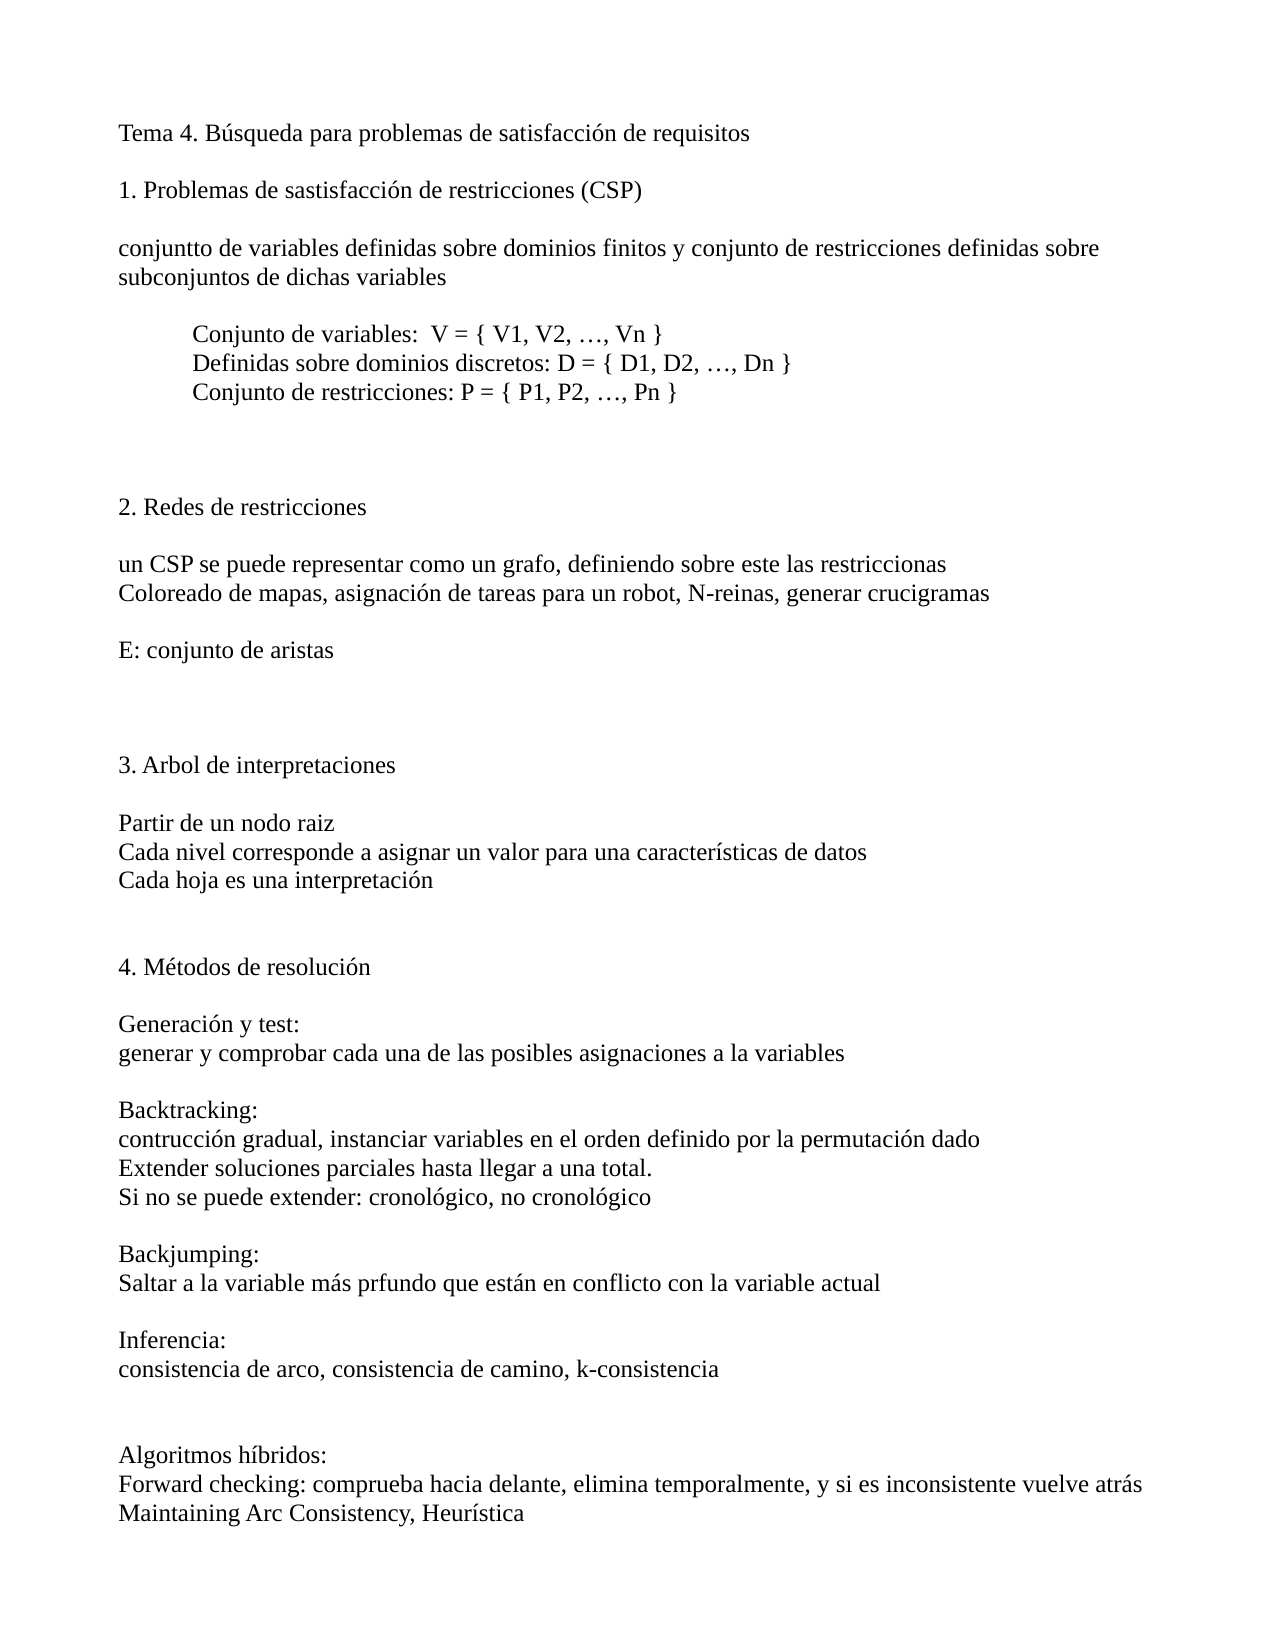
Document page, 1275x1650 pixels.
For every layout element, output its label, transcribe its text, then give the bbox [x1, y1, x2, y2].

text Coloreado de mapas, asignación de tareas para un robot, N-reinas, generar crucigramas [118, 578, 1157, 607]
text Cada hoja es una interpretación [118, 866, 1157, 894]
text generar y comprobar cada una de las posibles asignaciones a la variables [118, 1038, 1157, 1067]
text Si no se puede extender: cronológico, no cronológico [118, 1182, 1157, 1211]
text Definidas sobre dominios discretos: D = { D1, D2, …, Dn } [118, 348, 1157, 377]
text Generación y test: [118, 1009, 1157, 1038]
text 2. Redes de restricciones [118, 492, 1157, 521]
text Algoritmos híbridos: [118, 1441, 1157, 1469]
text Extender soluciones parciales hasta llegar a una total. [118, 1153, 1157, 1182]
text conjuntto de variables definidas sobre dominios finitos y conjunto de restricciones definidas sobre subconjuntos de dichas variables [118, 233, 1157, 291]
text un CSP se puede representar como un grafo, definiendo sobre este las restriccionas [118, 549, 1157, 578]
text Conjunto de restricciones: P = { P1, P2, …, Pn } [118, 377, 1157, 406]
text Forward checking: comprueba hacia delante, elimina temporalmente, y si es inconsistente vuelve atrás [118, 1469, 1157, 1498]
text contrucción gradual, instanciar variables en el orden definido por la permutación dado [118, 1124, 1157, 1153]
text Maintaining Arc Consistency, Heurística [118, 1498, 1157, 1527]
text E: conjunto de aristas [118, 636, 1157, 664]
text Conjunto de variables: V = { V1, V2, …, Vn } [118, 319, 1157, 348]
text consistencia de arco, consistencia de camino, k-consistencia [118, 1354, 1157, 1383]
text 3. Arbol de interpretaciones [118, 751, 1157, 779]
text Partir de un nodo raiz [118, 808, 1157, 837]
text 4. Métodos de resolución [118, 952, 1157, 981]
text Cada nivel corresponde a asignar un valor para una características de datos [118, 837, 1157, 866]
text Inferencia: [118, 1326, 1157, 1354]
text Backjumping: [118, 1239, 1157, 1268]
text Tema 4. Búsqueda para problemas de satisfacción de requisitos [118, 118, 1157, 147]
text 1. Problemas de sastisfacción de restricciones (CSP) [118, 176, 1157, 204]
text Saltar a la variable más prfundo que están en conflicto con la variable actual [118, 1268, 1157, 1297]
text Backtracking: [118, 1096, 1157, 1124]
